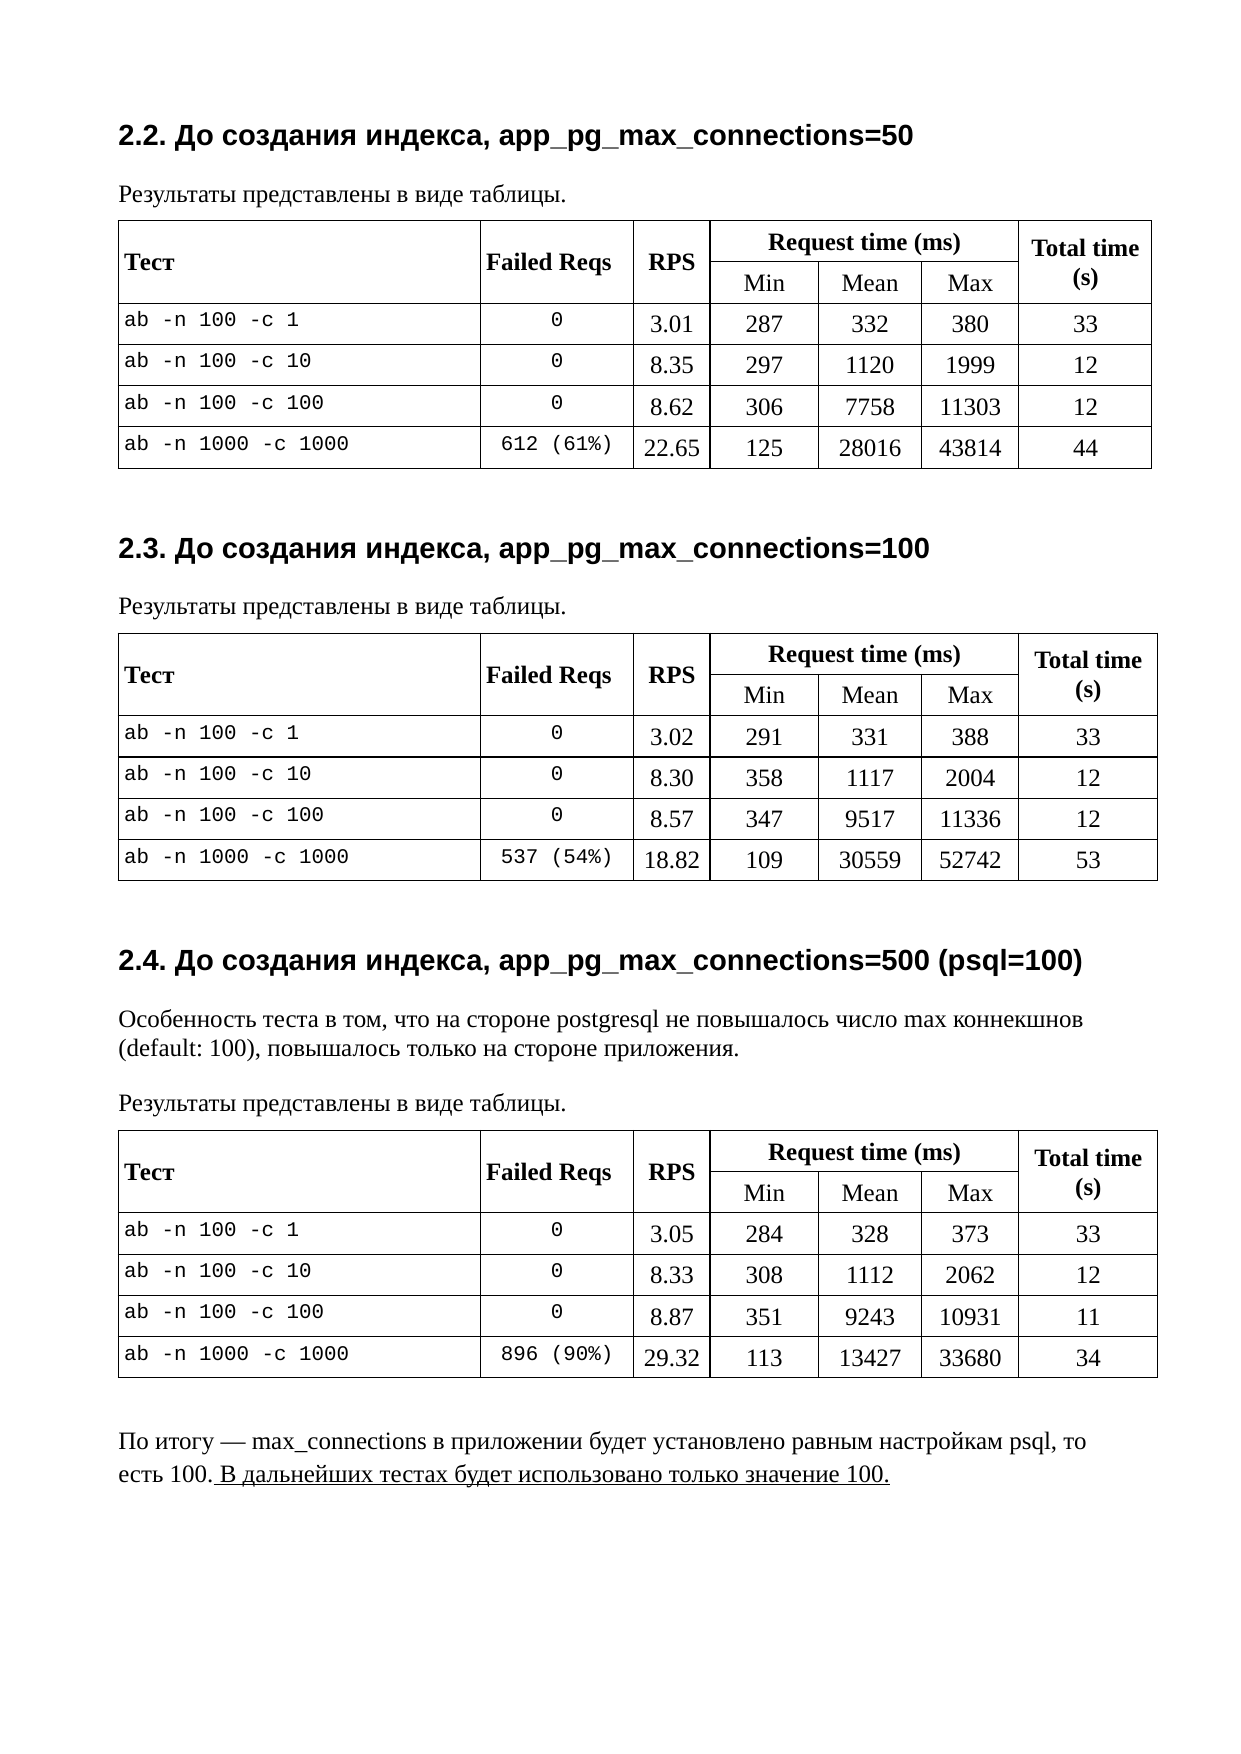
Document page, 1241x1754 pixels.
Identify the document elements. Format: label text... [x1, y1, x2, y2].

table_cell 8.35 [634, 345, 709, 385]
table_cell ab -n 100 -c 100 [119, 1296, 480, 1336]
table_cell ab -n 1000 -c 1000 [119, 427, 480, 467]
table_header Тест [119, 634, 480, 715]
table_header Failed Reqs [481, 1131, 633, 1212]
table_cell 612 (61%) [481, 427, 633, 467]
table_cell 306 [711, 386, 818, 426]
table_cell 11336 [922, 799, 1018, 839]
table_cell 1999 [922, 345, 1018, 385]
subtitle 2.2. До создания индекса, app_pg_max_connections=50 [118, 118, 1122, 152]
table_cell ab -n 1000 -c 1000 [119, 840, 480, 880]
table_cell 1120 [819, 345, 921, 385]
table_header Тест [119, 221, 480, 302]
table_cell 328 [819, 1213, 921, 1253]
table_cell 380 [922, 304, 1018, 344]
table_cell Min [711, 1172, 818, 1212]
table_cell 33 [1019, 716, 1157, 756]
table_cell 22.65 [634, 427, 709, 467]
table_cell Mean [819, 1172, 921, 1212]
table_cell 8.87 [634, 1296, 709, 1336]
table_cell 388 [922, 716, 1018, 756]
table_cell 53 [1019, 840, 1157, 880]
table_cell ab -n 100 -c 10 [119, 1255, 480, 1295]
table_cell ab -n 100 -c 1 [119, 1213, 480, 1253]
table_cell 351 [711, 1296, 818, 1336]
table_cell Max [922, 1172, 1018, 1212]
table_cell 11303 [922, 386, 1018, 426]
table_cell 0 [481, 345, 633, 385]
table_cell 8.62 [634, 386, 709, 426]
table_header Failed Reqs [481, 221, 633, 302]
table_cell ab -n 1000 -c 1000 [119, 1337, 480, 1377]
table_cell 9517 [819, 799, 921, 839]
table_cell Mean [819, 675, 921, 715]
table_cell Mean [819, 262, 921, 302]
table_header RPS [634, 221, 709, 302]
table_cell 287 [711, 304, 818, 344]
table_cell 2062 [922, 1255, 1018, 1295]
table_cell 373 [922, 1213, 1018, 1253]
table_cell 0 [481, 716, 633, 756]
table_cell 0 [481, 799, 633, 839]
table_cell 0 [481, 386, 633, 426]
table_cell 0 [481, 758, 633, 798]
table_cell 331 [819, 716, 921, 756]
table_header RPS [634, 634, 709, 715]
table_cell ab -n 100 -c 1 [119, 304, 480, 344]
table_cell 358 [711, 758, 818, 798]
table_header Request time (ms) [711, 634, 1018, 674]
table_cell ab -n 100 -c 100 [119, 799, 480, 839]
subtitle 2.4. До создания индекса, app_pg_max_connections=500 (psql=100) [118, 943, 1122, 977]
table_header Failed Reqs [481, 634, 633, 715]
table_cell 12 [1019, 386, 1151, 426]
table_header Total time (s) [1019, 221, 1151, 302]
table_cell 291 [711, 716, 818, 756]
table_cell 33 [1019, 304, 1151, 344]
table_cell ab -n 100 -c 10 [119, 345, 480, 385]
table_cell 18.82 [634, 840, 709, 880]
table_cell 9243 [819, 1296, 921, 1336]
table_cell 33 [1019, 1213, 1157, 1253]
subtitle Особенность теста в том, что на стороне postgresql не повышалось число max коннекшнов (default: 100), повышалось только на стороне приложения. [118, 1004, 1122, 1061]
table_cell 0 [481, 1296, 633, 1336]
table_cell 28016 [819, 427, 921, 467]
table_cell 1117 [819, 758, 921, 798]
table_cell 284 [711, 1213, 818, 1253]
table_cell 109 [711, 840, 818, 880]
table_cell 30559 [819, 840, 921, 880]
table_cell 52742 [922, 840, 1018, 880]
table_cell 44 [1019, 427, 1151, 467]
table_cell 29.32 [634, 1337, 709, 1377]
table_cell 3.01 [634, 304, 709, 344]
table_header Total time (s) [1019, 1131, 1157, 1212]
table_cell 7758 [819, 386, 921, 426]
table_cell 43814 [922, 427, 1018, 467]
text По итогу — max_connections в приложении будет установлено равным настройкам psql, то есть 100. В дальнейших тестах будет использовано только значение 100. [118, 1426, 1122, 1488]
table_cell 8.57 [634, 799, 709, 839]
table_cell 308 [711, 1255, 818, 1295]
table_cell 34 [1019, 1337, 1157, 1377]
table_cell 1112 [819, 1255, 921, 1295]
subtitle Результаты представлены в виде таблицы. [118, 591, 1122, 620]
table_cell 0 [481, 304, 633, 344]
table_header Тест [119, 1131, 480, 1212]
table_cell 0 [481, 1255, 633, 1295]
table_cell 3.05 [634, 1213, 709, 1253]
table_cell 113 [711, 1337, 818, 1377]
subtitle Результаты представлены в виде таблицы. [118, 1088, 1122, 1117]
table_cell Min [711, 675, 818, 715]
table_cell Min [711, 262, 818, 302]
table_cell 347 [711, 799, 818, 839]
table_cell 2004 [922, 758, 1018, 798]
table_cell Max [922, 675, 1018, 715]
subtitle Результаты представлены в виде таблицы. [118, 179, 1122, 207]
table_cell 13427 [819, 1337, 921, 1377]
table_cell 12 [1019, 345, 1151, 385]
table_cell 11 [1019, 1296, 1157, 1336]
table_cell 297 [711, 345, 818, 385]
table_cell 125 [711, 427, 818, 467]
table_cell 10931 [922, 1296, 1018, 1336]
table_cell 12 [1019, 758, 1157, 798]
subtitle 2.3. До создания индекса, app_pg_max_connections=100 [118, 531, 1122, 564]
table_cell 8.30 [634, 758, 709, 798]
table_cell 332 [819, 304, 921, 344]
table_header Total time (s) [1019, 634, 1157, 715]
table_cell 33680 [922, 1337, 1018, 1377]
table_header Request time (ms) [711, 221, 1018, 261]
table_cell ab -n 100 -c 1 [119, 716, 480, 756]
table_cell 896 (90%) [481, 1337, 633, 1377]
table_cell 8.33 [634, 1255, 709, 1295]
table_cell ab -n 100 -c 100 [119, 386, 480, 426]
table_header Request time (ms) [711, 1131, 1018, 1171]
table_header RPS [634, 1131, 709, 1212]
table_cell 537 (54%) [481, 840, 633, 880]
table_cell 12 [1019, 799, 1157, 839]
table_cell 0 [481, 1213, 633, 1253]
table_cell 3.02 [634, 716, 709, 756]
table_cell 12 [1019, 1255, 1157, 1295]
table_cell ab -n 100 -c 10 [119, 758, 480, 798]
table_cell Max [922, 262, 1018, 302]
